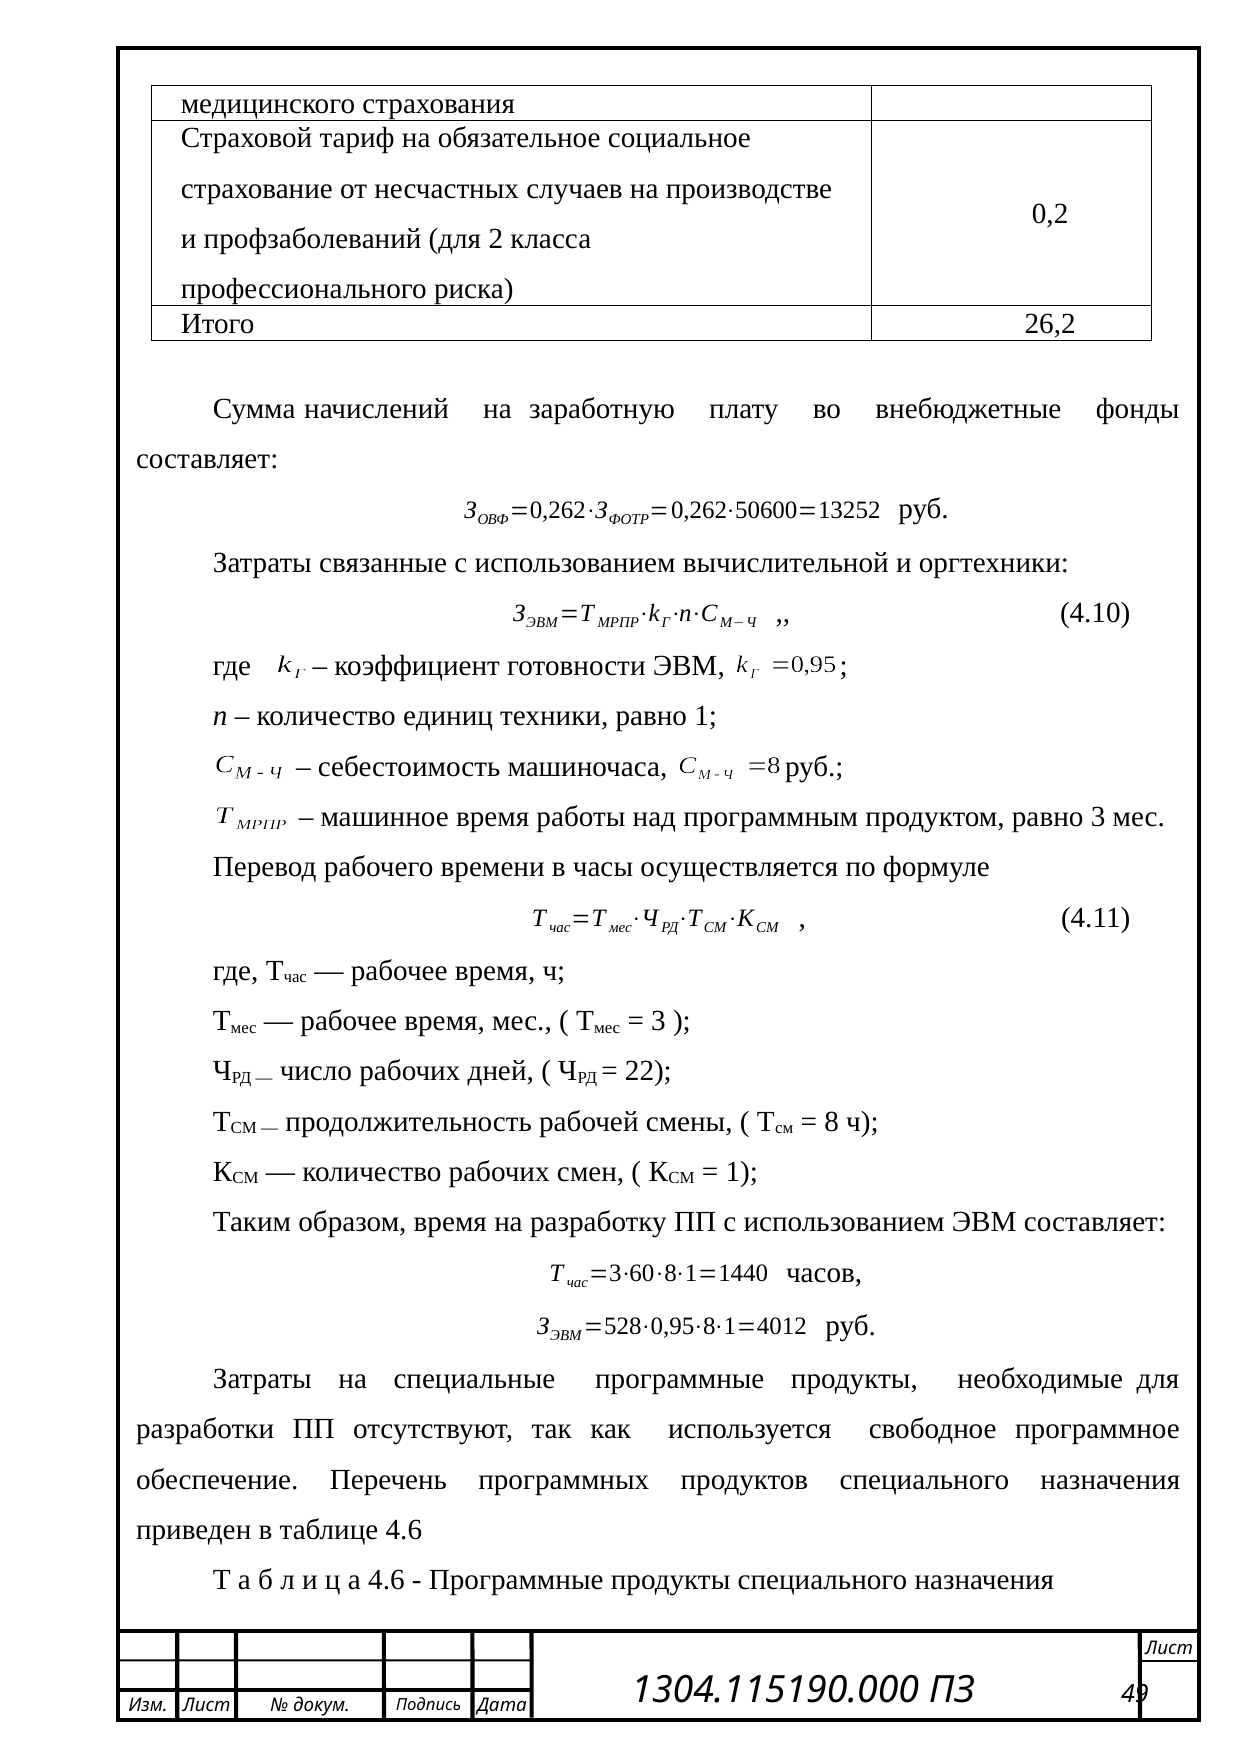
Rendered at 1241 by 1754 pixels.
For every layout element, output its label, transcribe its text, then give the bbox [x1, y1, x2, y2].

table_cell медицинского страхования [152, 86, 871, 119]
table_cell 0,2 [872, 121, 1151, 305]
text Т а б л и ц а 4.6 - Программные продукты специального назначения [136, 1562, 1181, 1596]
text руб. [136, 1308, 1181, 1344]
text Тмес — рабочее время, мес., ( Тмес = 3 ); [136, 1003, 1181, 1037]
table_cell Страховой тариф на обязательное социальное страхование от несчастных случаев на производстве и профзаболеваний (для 2 класса профессионального риска) [152, 121, 871, 305]
table_cell 26,2 [872, 306, 1151, 340]
text руб. [136, 492, 1181, 528]
text часов, [136, 1255, 1181, 1291]
text n – количество единиц техники, равно 1; [136, 698, 1181, 732]
text , (4.11) [136, 900, 1181, 936]
text Таким образом, время на разработку ПП с использованием ЭВМ составляет: [136, 1204, 1181, 1238]
text ,, (4.10) [136, 595, 1181, 631]
text ЧРД — число рабочих дней, ( ЧРД = 22); [136, 1053, 1181, 1087]
text Сумма начислений на заработную плату во внебюджетные фонды составляет: [136, 391, 1181, 475]
text где, Тчас — рабочее время, ч; [136, 953, 1181, 986]
table_cell Итого [152, 306, 871, 340]
text КСМ — количество рабочих смен, ( КСМ = 1); [136, 1154, 1181, 1188]
text где – коэффициент готовности ЭВМ, ; [136, 648, 1181, 682]
text Затраты связанные с использованием вычислительной и оргтехники: [136, 545, 1181, 578]
text – машинное время работы над программным продуктом, равно 3 мес. [136, 799, 1181, 833]
text – себестоимость машиночаса, руб.; [136, 749, 1181, 782]
text ТСМ — продолжительность рабочей смены, ( Тсм = 8 ч); [136, 1104, 1181, 1137]
text Затраты на специальные программные продукты, необходимые для разработки ПП отсутствуют, так как используется свободное программное обеспечение. Перечень программных продуктов специального назначения приведен в таблице 4.6 [136, 1361, 1181, 1546]
text Перевод рабочего времени в часы осуществляется по формуле [136, 849, 1181, 883]
table_cell [872, 86, 1151, 119]
